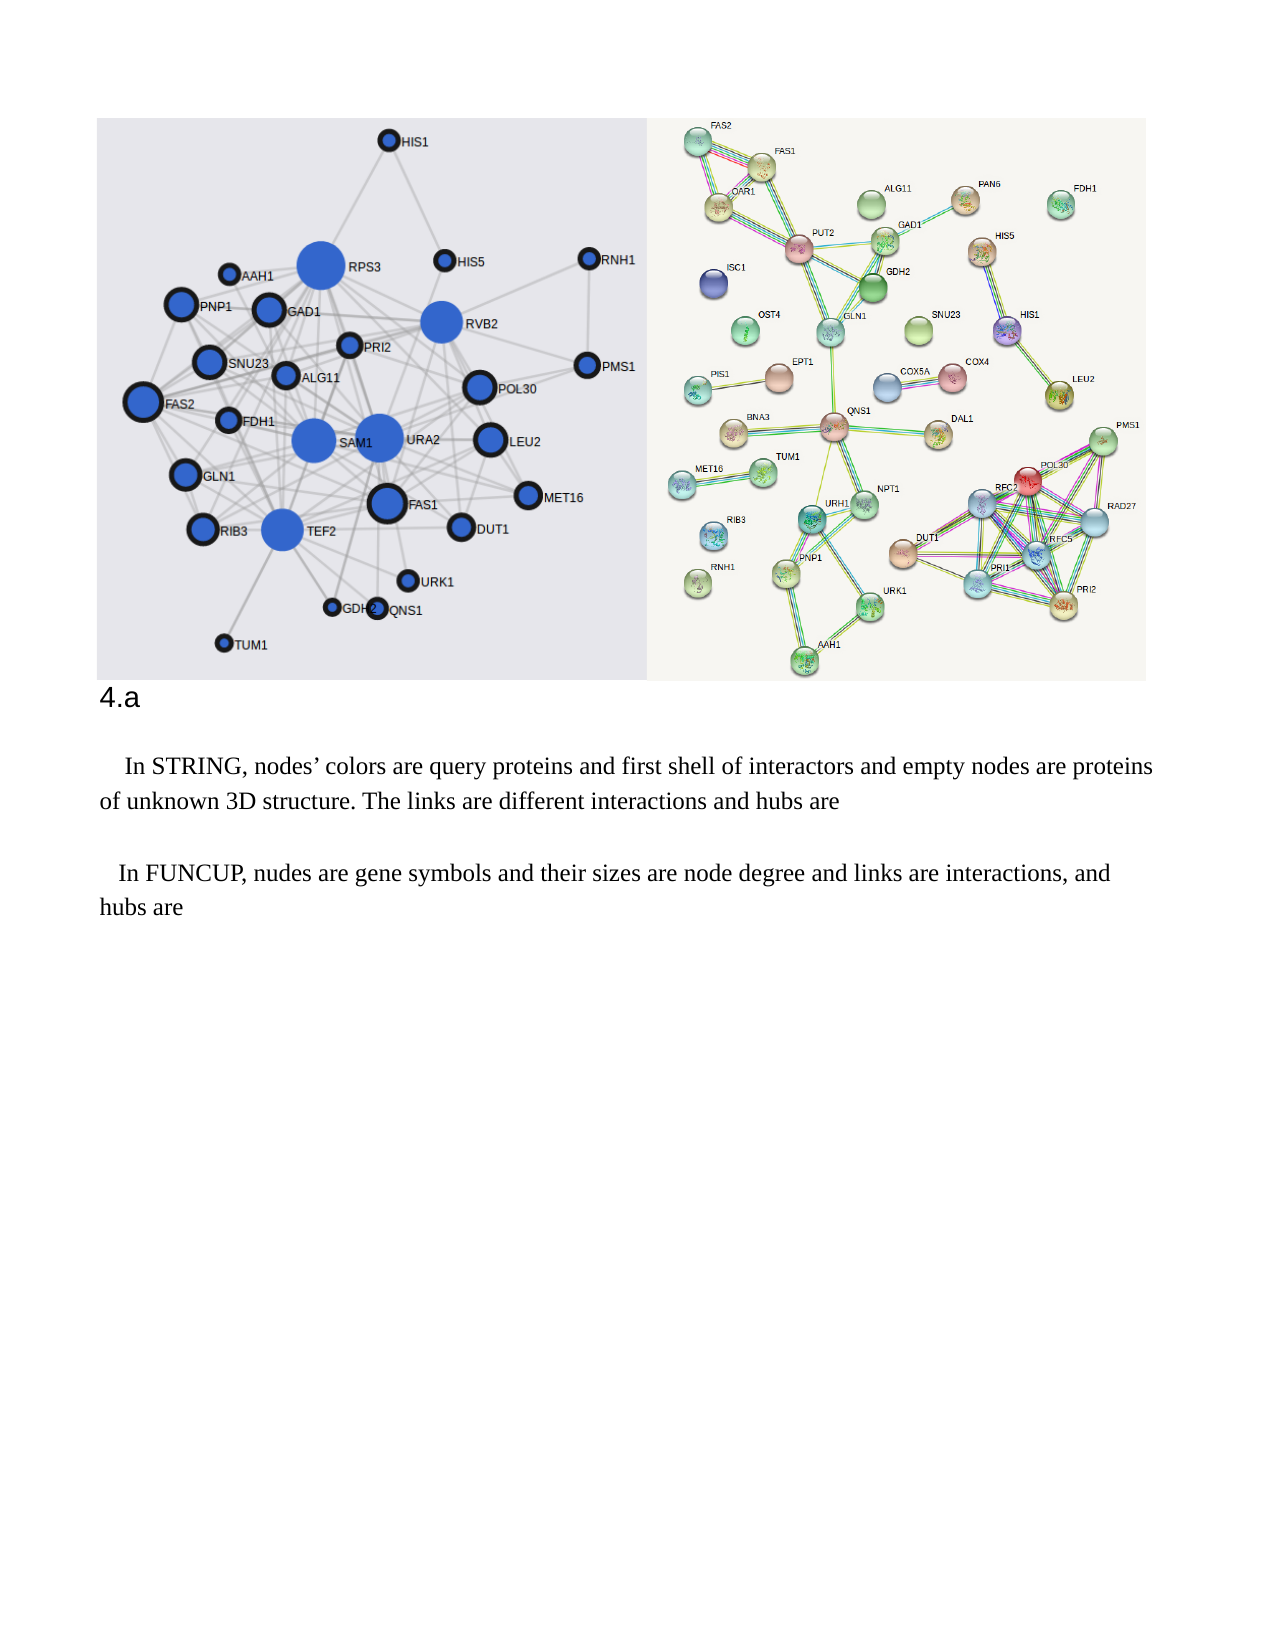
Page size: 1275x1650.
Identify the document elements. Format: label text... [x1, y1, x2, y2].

text In FUNCUP, nudes are gene symbols and their sizes are node degree and links are interactions, and hubs are [99, 858, 1157, 921]
subtitle 4.a [99, 118, 1157, 714]
picture [96, 118, 1146, 681]
text In STRING, nodes’ colors are query proteins and first shell of interactors and empty nodes are proteins of unknown 3D structure. The links are different interactions and hubs are [99, 751, 1157, 814]
